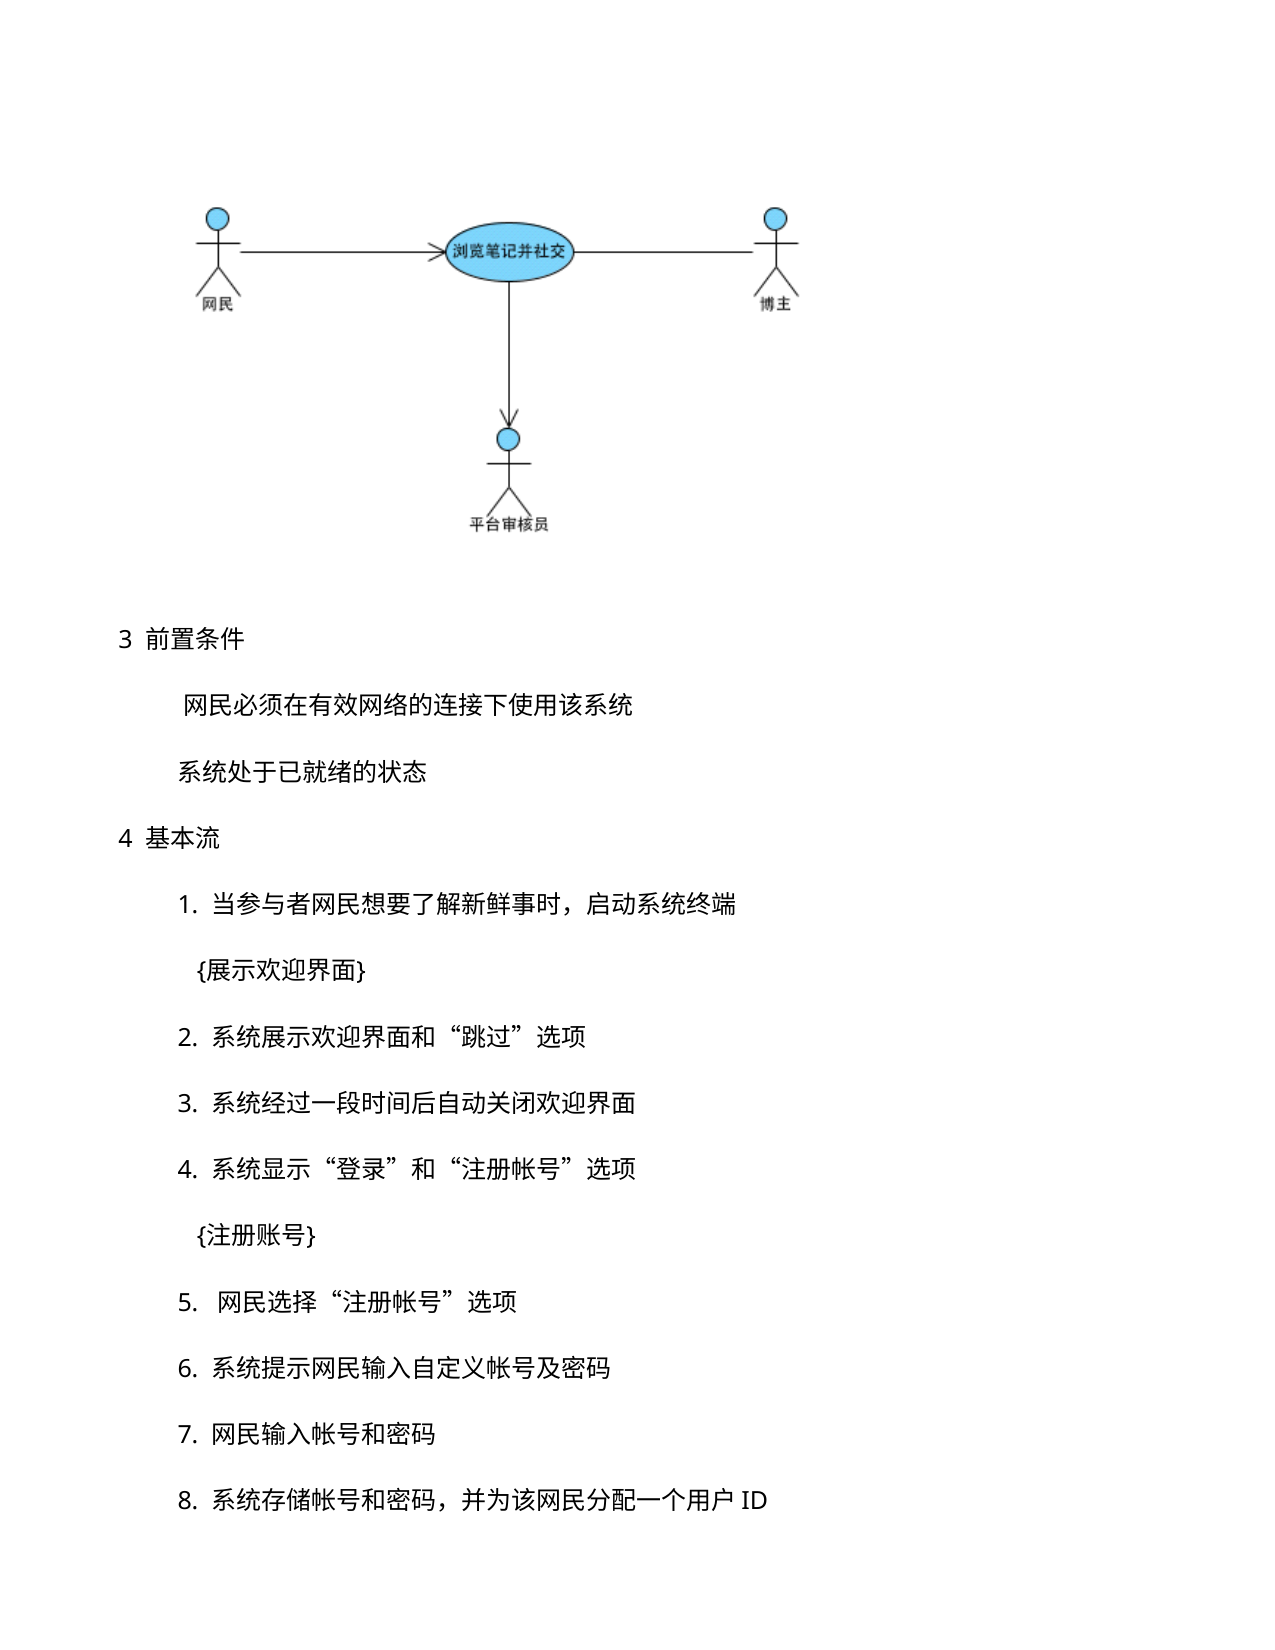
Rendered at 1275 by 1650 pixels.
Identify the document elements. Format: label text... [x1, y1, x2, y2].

text 5. 网民选择“注册帐号”选项 [118, 1282, 1157, 1318]
text 6. 系统提示网民输入自定义帐号及密码 [118, 1348, 1157, 1384]
text {展示欢迎界面} [118, 951, 1157, 987]
text {注册账号} [118, 1216, 1157, 1252]
text 网民必须在有效网络的连接下使用该系统 [118, 686, 1157, 722]
text 8. 系统存储帐号和密码，并为该网民分配一个用户ID [118, 1481, 1157, 1517]
text 1. 当参与者网民想要了解新鲜事时，启动系统终端 [118, 884, 1157, 921]
text 3 前置条件 [118, 619, 1157, 656]
text 4 基本流 [118, 818, 1157, 854]
text 7. 网民输入帐号和密码 [118, 1414, 1157, 1451]
text 2. 系统展示欢迎界面和“跳过”选项 [118, 1017, 1157, 1053]
text 系统处于已就绪的状态 [118, 752, 1157, 788]
text 3. 系统经过一段时间后自动关闭欢迎界面 [118, 1083, 1157, 1119]
text 4. 系统显示“登录”和“注册帐号”选项 [118, 1149, 1157, 1186]
